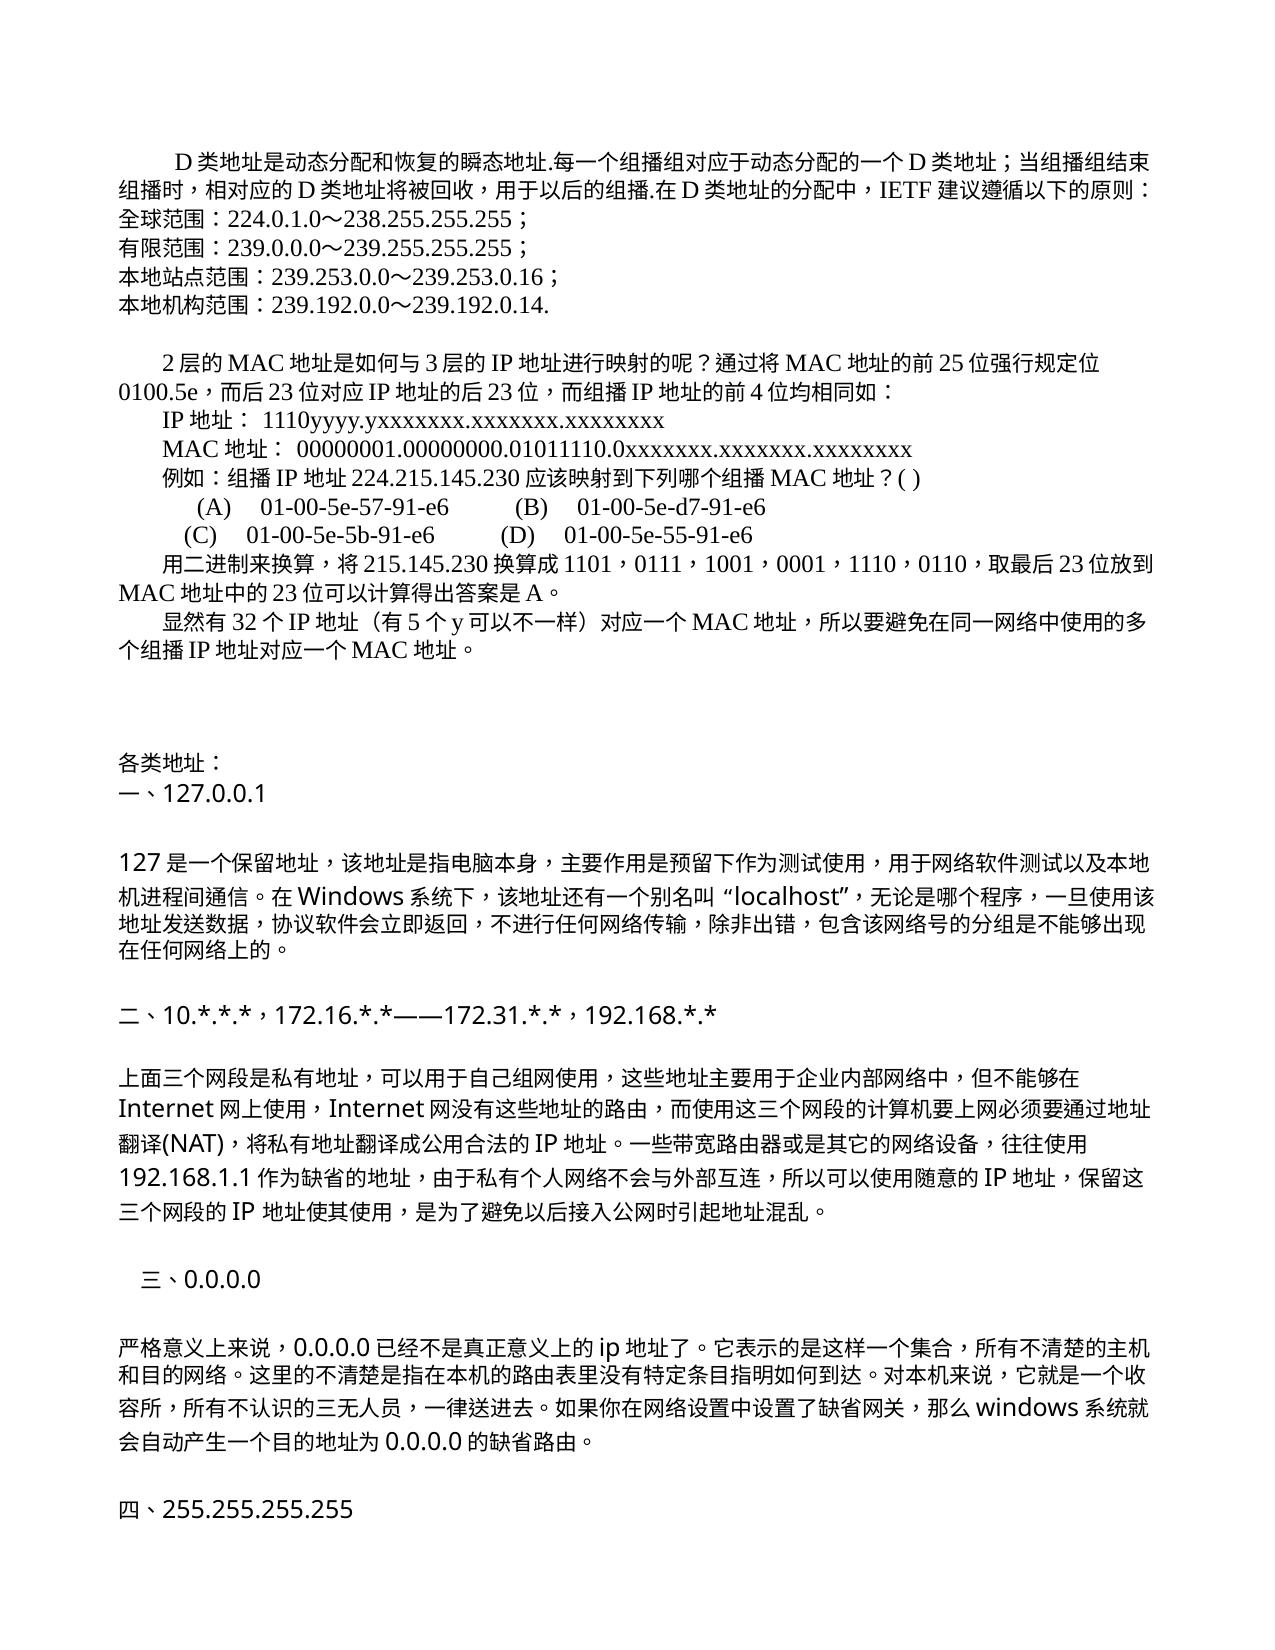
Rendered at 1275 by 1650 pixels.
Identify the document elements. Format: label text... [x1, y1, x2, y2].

text 本地机构范围：239.192.0.0～239.192.0.14. [118, 291, 1157, 319]
text 各类地址： [118, 751, 1157, 776]
text (A) 01-00-5e-57-91-e6 (B) 01-00-5e-d7-91-e6 [118, 492, 1157, 521]
text (C) 01-00-5e-5b-91-e6 (D) 01-00-5e-55-91-e6 [118, 521, 1157, 549]
text D类地址是动态分配和恢复的瞬态地址.每一个组播组对应于动态分配的一个D类地址；当组播组结束组播时，相对应的D类地址将被回收，用于以后的组播.在D类地址的分配中，IETF建议遵循以下的原则： [118, 147, 1157, 204]
text 本地站点范围：239.253.0.0～239.253.0.16； [118, 262, 1157, 291]
text 用二进制来换算，将215.145.230换算成1101，0111，1001，0001，1110，0110，取最后23位放到MAC地址中的23位可以计算得出答案是A。 [118, 549, 1157, 607]
text 全球范围：224.0.1.0～238.255.255.255； [118, 204, 1157, 233]
text 例如：组播IP地址224.215.145.230应该映射到下列哪个组播MAC地址？( ) [118, 463, 1157, 492]
text IP地址： 1110yyyy.yxxxxxxx.xxxxxxx.xxxxxxxx [118, 406, 1157, 434]
text 2层的MAC地址是如何与3层的IP地址进行映射的呢？通过将MAC地址的前25位强行规定位0100.5e，而后23位对应IP地址的后23位，而组播IP地址的前4位均相同如： [118, 348, 1157, 406]
text 一、127.0.0.1 127是一个保留地址，该地址是指电脑本身，主要作用是预留下作为测试使用，用于网络软件测试以及本地机进程间通信。在Windows系统下，该地址还有一个别名叫 “localhost”，无论是哪个程序，一旦使用该地址发送数据，协议软件会立即返回，不进行任何网络传输，除非出错，包含该网络号的分组是不能够出现在任何网络上的。 二、10.*.*.*，172.16.*.*――172.31.*.*，192.168.*.* 上面三个网段是私有地址，可以用于自己组网使用，这些地址主要用于企业内部网络中，但不能够在Internet网上使用，Internet网没有这些地址的路由，而使用这三个网段的计算机要上网必须要通过地址翻译(NAT)，将私有地址翻译成公用合法的IP地址。一些带宽路由器或是其它的网络设备，往往使用192.168.1.1作为缺省的地址，由于私有个人网络不会与外部互连，所以可以使用随意的IP地址，保留这三个网段的IP 地址使其使用，是为了避免以后接入公网时引起地址混乱。 三、0.0.0.0 严格意义上来说，0.0.0.0已经不是真正意义上的ip地址了。它表示的是这样一个集合，所有不清楚的主机和目的网络。这里的不清楚是指在本机的路由表里没有特定条目指明如何到达。对本机来说，它就是一个收容所，所有不认识的三无人员，一律送进去。如果你在网络设置中设置了缺省网关，那么windows系统就会自动产生一个目的地址为0.0.0.0的缺省路由。 四、255.255.255.255 [118, 776, 1157, 1525]
text MAC地址： 00000001.00000000.01011110.0xxxxxxx.xxxxxxx.xxxxxxxx [118, 434, 1157, 463]
text 显然有32个IP地址（有5个y可以不一样）对应一个MAC地址，所以要避免在同一网络中使用的多个组播IP地址对应一个MAC地址。 [118, 607, 1157, 664]
text 有限范围：239.0.0.0～239.255.255.255； [118, 233, 1157, 262]
